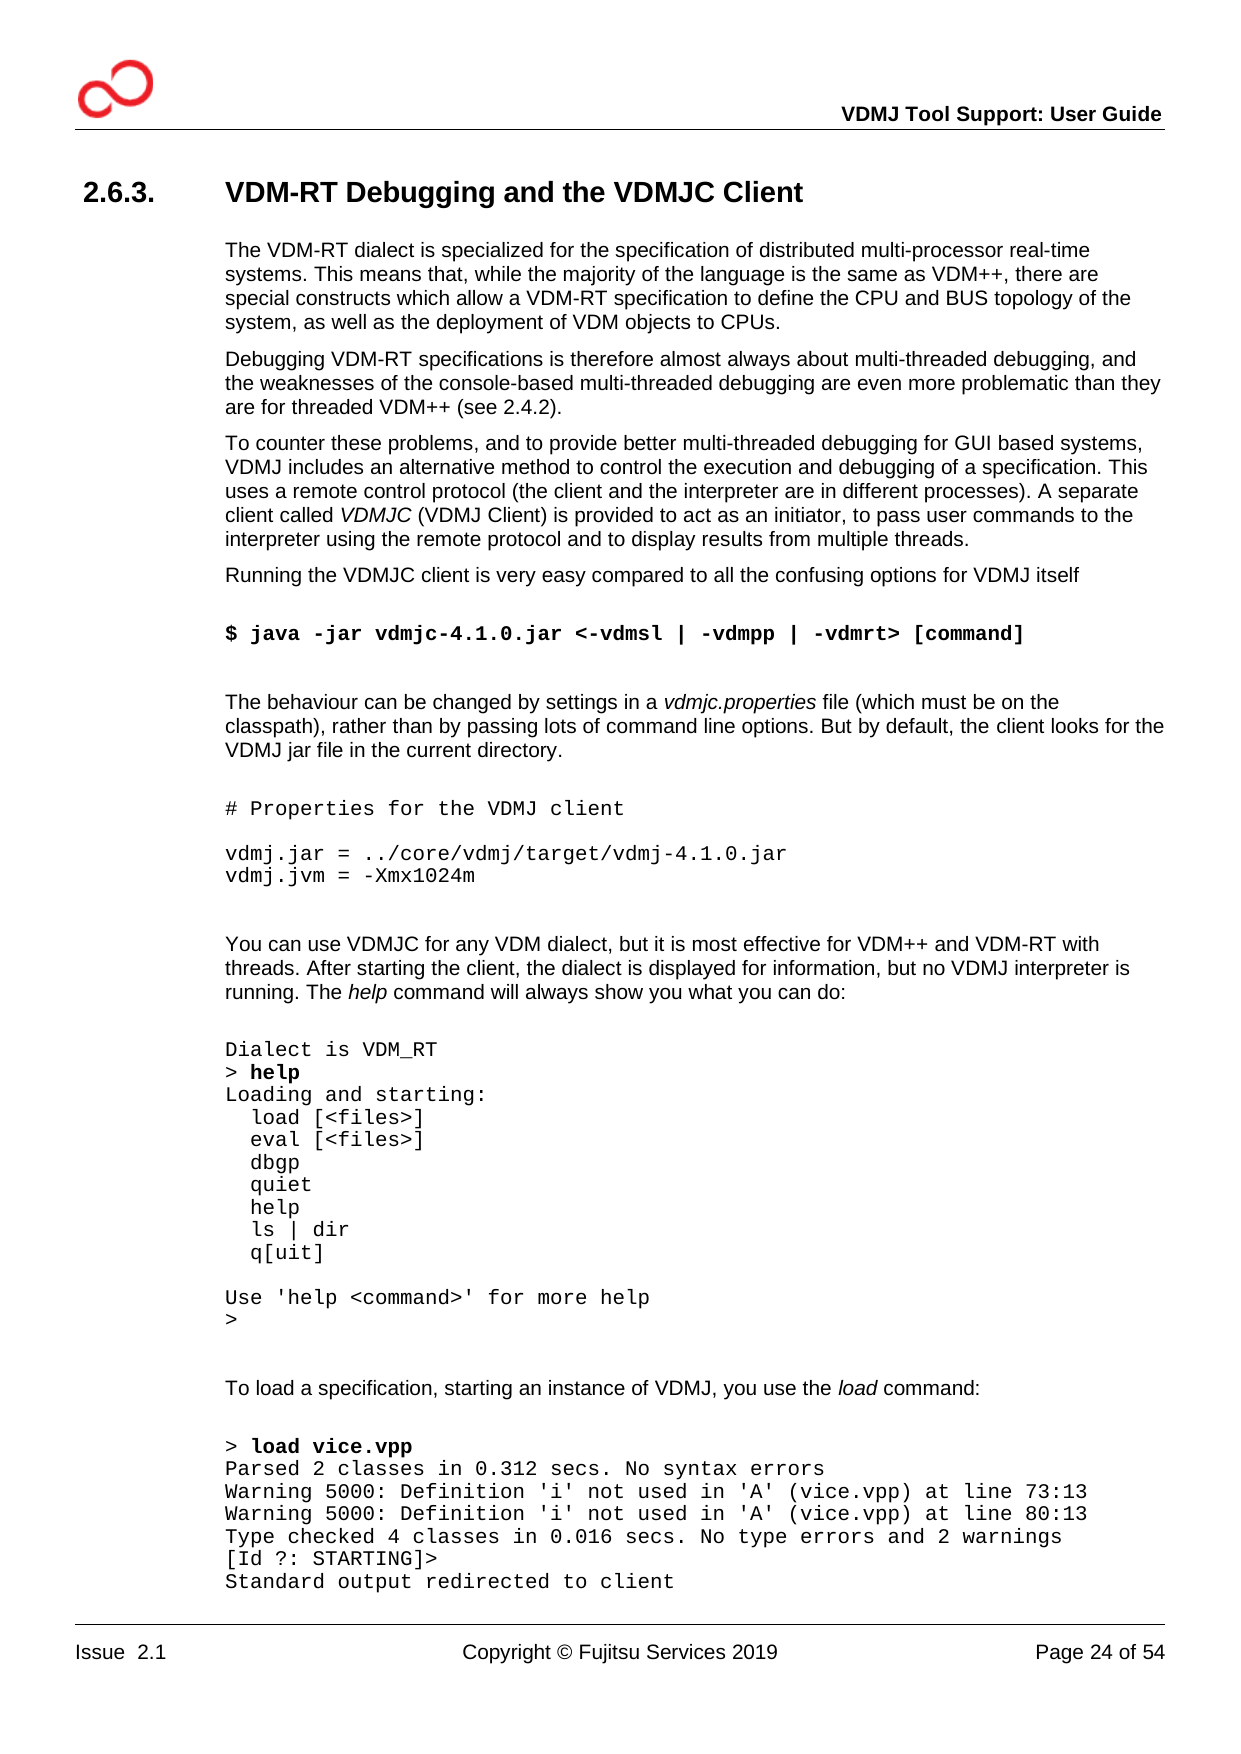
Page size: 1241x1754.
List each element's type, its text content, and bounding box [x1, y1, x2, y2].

text [Id ?: STARTING]> [225, 1548, 1165, 1570]
text The behaviour can be changed by settings in a vdmjc.properties file (which must be on the classpath), rather than by passing lots of command line options. But by default, the client looks for the VDMJ jar file in the current directory. [225, 690, 1165, 762]
text dbgp [225, 1151, 1165, 1174]
text Warning 5000: Definition 'i' not used in 'A' (vice.vpp) at line 73:13 [225, 1480, 1165, 1503]
text Warning 5000: Definition 'i' not used in 'A' (vice.vpp) at line 80:13 [225, 1503, 1165, 1525]
subtitle VDM-RT Debugging and the VDMJC Client [75, 175, 1165, 209]
text To load a specification, starting an instance of VDMJ, you use the load command: [225, 1376, 1165, 1400]
text Running the VDMJC client is very easy compared to all the confusing options for VDMJ itself [225, 564, 1165, 588]
text eval [<files>] [225, 1129, 1165, 1151]
text Dialect is VDM_RT [225, 1039, 1165, 1061]
text The VDM-RT dialect is specialized for the specification of distributed multi-processor real-time systems. This means that, while the majority of the language is the same as VDM++, there are special constructs which allow a VDM-RT specification to define the CPU and BUS topology of the system, as well as the deployment of VDM objects to CPUs. [225, 239, 1165, 334]
text Parsed 2 classes in 0.312 secs. No syntax errors [225, 1458, 1165, 1480]
text q[uit] [225, 1241, 1165, 1264]
text You can use VDMJC for any VDM dialect, but it is most effective for VDM++ and VDM-RT with threads. After starting the client, the dialect is displayed for information, but no VDMJ interpreter is running. The help command will always show you what you can do: [225, 932, 1165, 1004]
text load [<files>] [225, 1106, 1165, 1129]
text Loading and starting: [225, 1084, 1165, 1106]
text Type checked 4 classes in 0.016 secs. No type errors and 2 warnings [225, 1525, 1165, 1548]
text Use 'help <command>' for more help [225, 1286, 1165, 1309]
text To counter these problems, and to provide better multi-threaded debugging for GUI based systems, VDMJ includes an alternative method to control the execution and debugging of a specification. This uses a remote control protocol (the client and the interpreter are in different processes). A separate client called VDMJC (VDMJ Client) is provided to act as an initiator, to pass user commands to the interpreter using the remote protocol and to display results from multiple threads. [225, 431, 1165, 551]
text Standard output redirected to client [225, 1570, 1165, 1593]
text help [225, 1196, 1165, 1219]
text > help [225, 1061, 1165, 1084]
text $ java -jar vdmjc-4.1.0.jar <-vdmsl | -vdmpp | -vdmrt> [command] [225, 623, 1165, 645]
text ls | dir [225, 1219, 1165, 1241]
text vdmj.jar = ../core/vdmj/target/vdmj-4.1.0.jar [225, 842, 1165, 864]
text quiet [225, 1174, 1165, 1196]
text > [225, 1309, 1165, 1331]
text Debugging VDM-RT specifications is therefore almost always about multi-threaded debugging, and the weaknesses of the console-based multi-threaded debugging are even more problematic than they are for threaded VDM++ (see 2.4.2). [225, 347, 1165, 419]
text # Properties for the VDMJ client [225, 797, 1165, 819]
text > load vice.vpp [225, 1435, 1165, 1458]
text vdmj.jvm = -Xmx1024m [225, 864, 1165, 887]
picture [78, 52, 153, 128]
